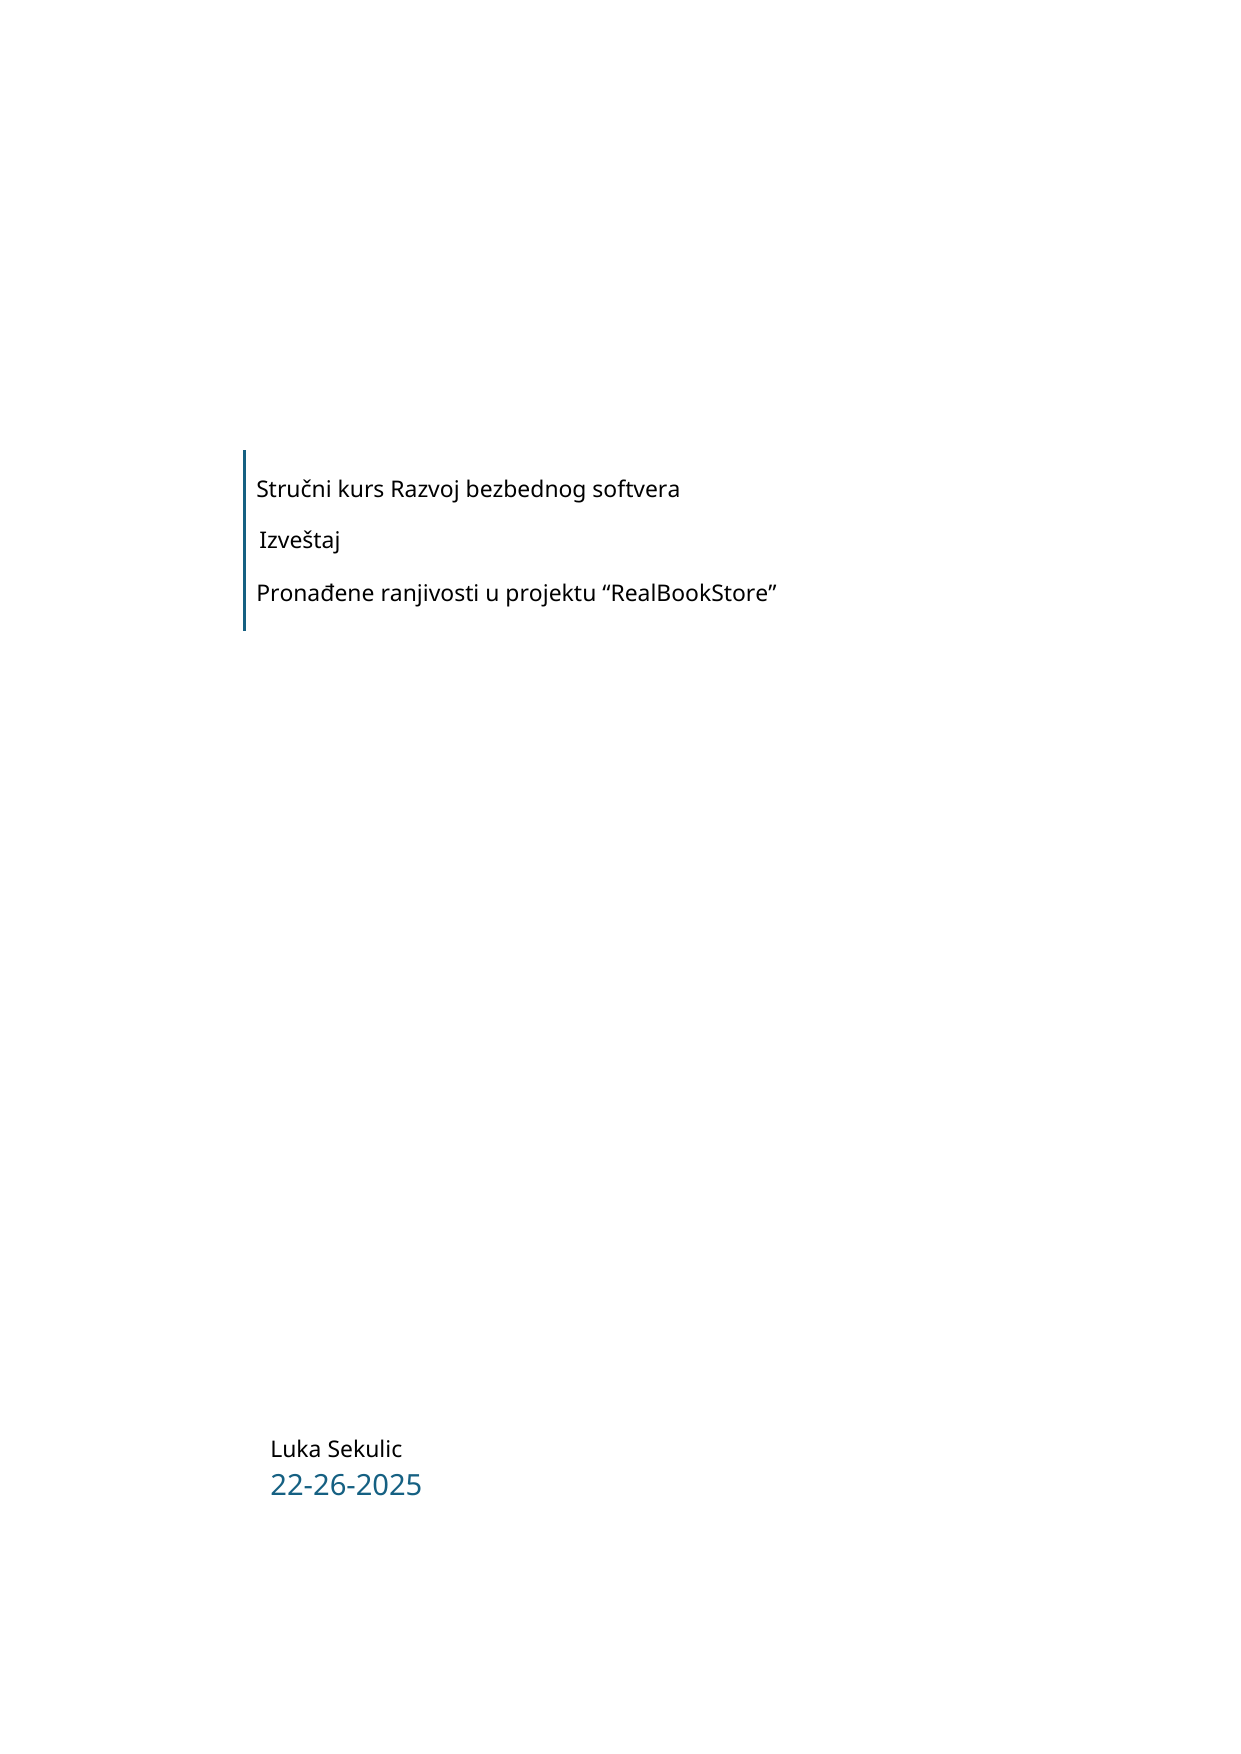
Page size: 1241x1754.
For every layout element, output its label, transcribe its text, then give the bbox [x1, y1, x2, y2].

table_header Stručni kurs Razvoj bezbednog softvera [246, 450, 996, 526]
table_cell Izveštaj [246, 526, 996, 554]
table_cell Pronađene ranjivosti u projektu “RealBookStore” [246, 555, 996, 631]
table_header Luka Sekulic 22-26-2025 [258, 1410, 982, 1604]
